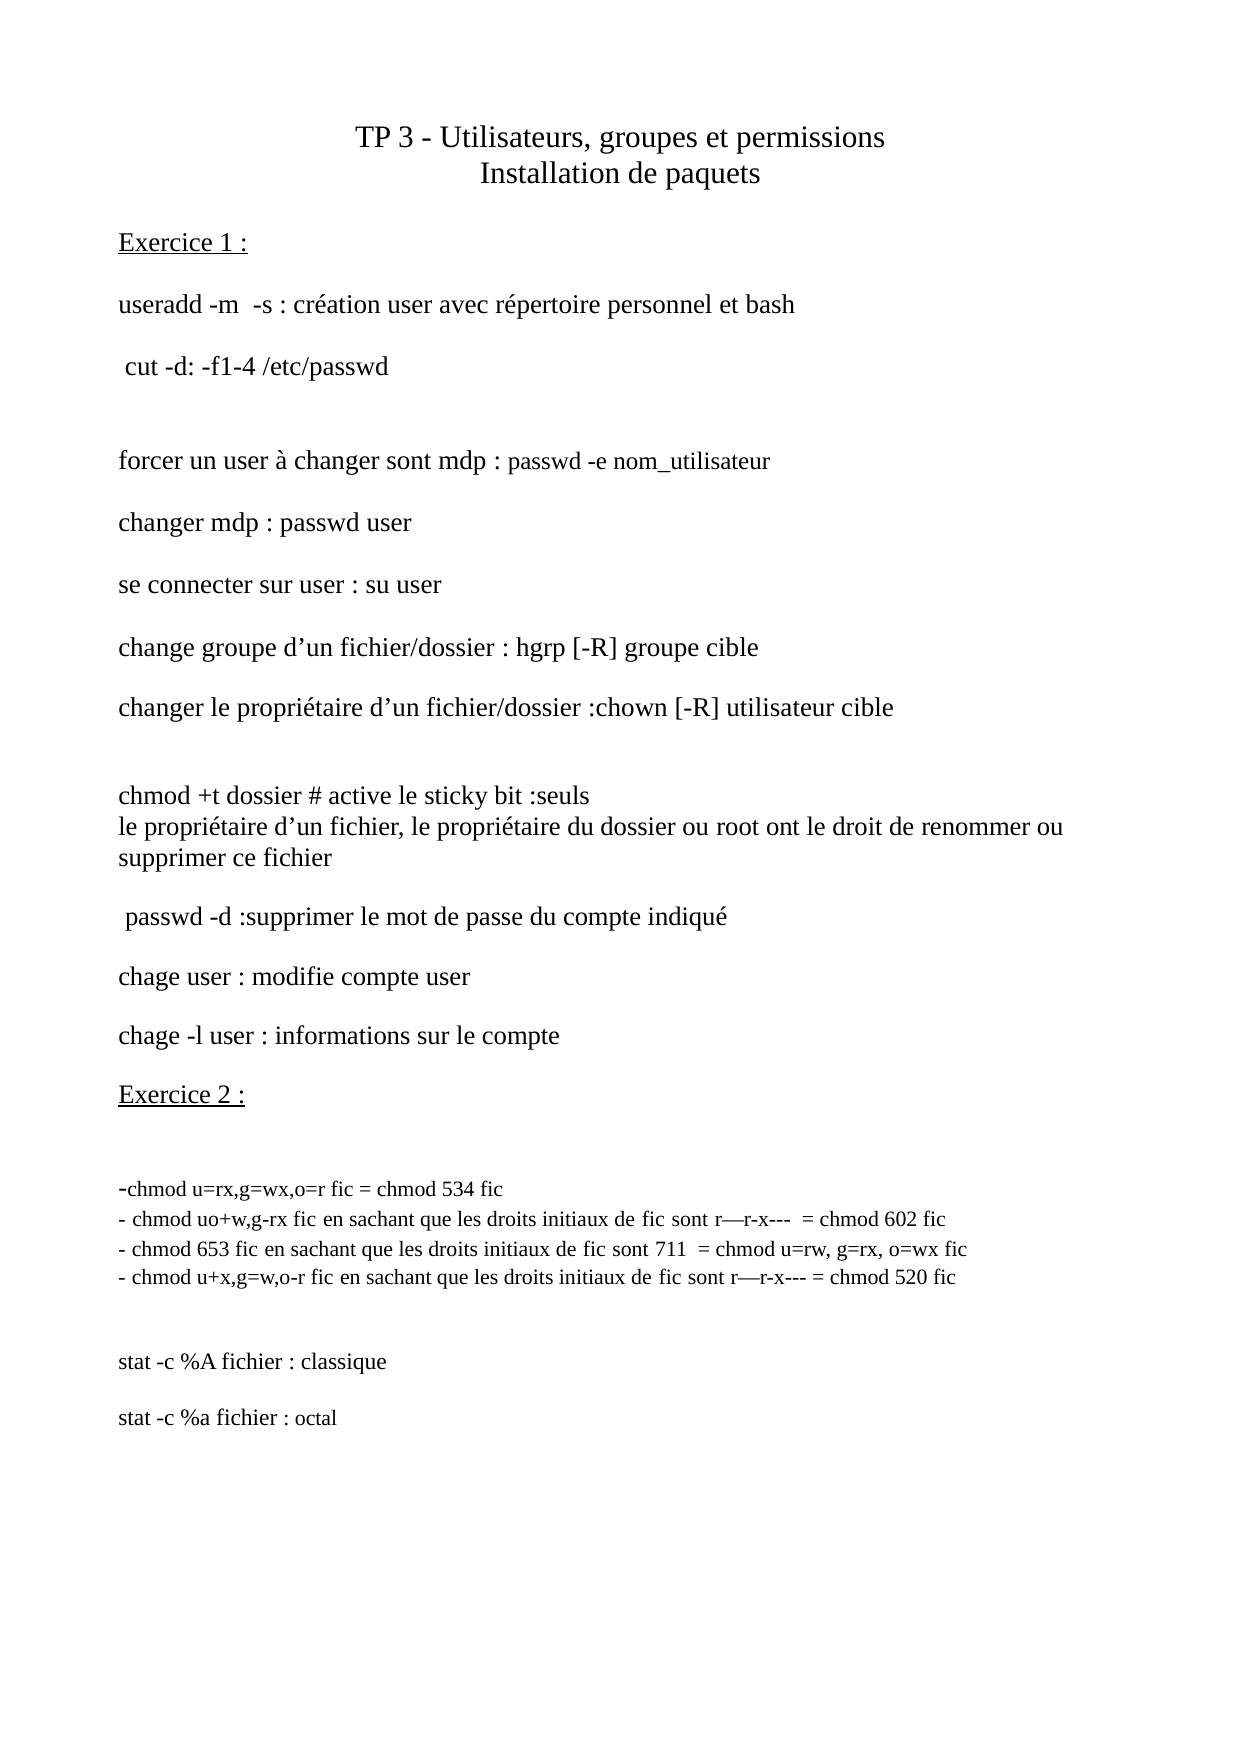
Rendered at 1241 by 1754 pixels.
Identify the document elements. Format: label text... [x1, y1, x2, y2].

text stat -c %A fichier : classique [118, 1348, 1122, 1374]
text - chmod 653 fic en sachant que les droits initiaux de fic sont 711 = chmod u=rw, g=rx, o=wx fic - chmod u+x,g=w,o-r fic en sachant que les droits initiaux de fic sont r—r-x--- = chmod 520 fic [118, 1233, 1122, 1290]
text change groupe d’un fichier/dossier : hgrp [-R] groupe cible [118, 631, 1122, 662]
text Exercice 2 : [118, 1079, 1122, 1109]
text chmod +t dossier # active le sticky bit :seuls le propriétaire d’un fichier, le propriétaire du dossier ou root ont le droit de renommer ou supprimer ce fichier [118, 779, 1122, 872]
text -chmod u=rx,g=wx,o=r fic = chmod 534 fic - chmod uo+w,g-rx fic en sachant que les droits initiaux de fic sont r—r-x--- = chmod 602 fic [118, 1172, 1122, 1233]
text changer le propriétaire d’un fichier/dossier :chown [-R] utilisateur cible [118, 691, 1122, 722]
text chage -l user : informations sur le compte [118, 1019, 1122, 1050]
text TP 3 - Utilisateurs, groupes et permissions Installation de paquets [118, 118, 1122, 190]
text passwd -d :supprimer le mot de passe du compte indiqué [118, 901, 1122, 931]
text cut -d: -f1-4 /etc/passwd [118, 351, 1122, 382]
text stat -c %a fichier : octal [118, 1403, 1122, 1430]
text chage user : modifie compte user [118, 960, 1122, 991]
text useradd -m -s : création user avec répertoire personnel et bash [118, 288, 1122, 319]
text se connecter sur user : su user [118, 568, 1122, 600]
text Exercice 1 : [118, 226, 1122, 257]
text forcer un user à changer sont mdp : passwd -e nom_utilisateur [118, 444, 1122, 475]
text changer mdp : passwd user [118, 506, 1122, 537]
